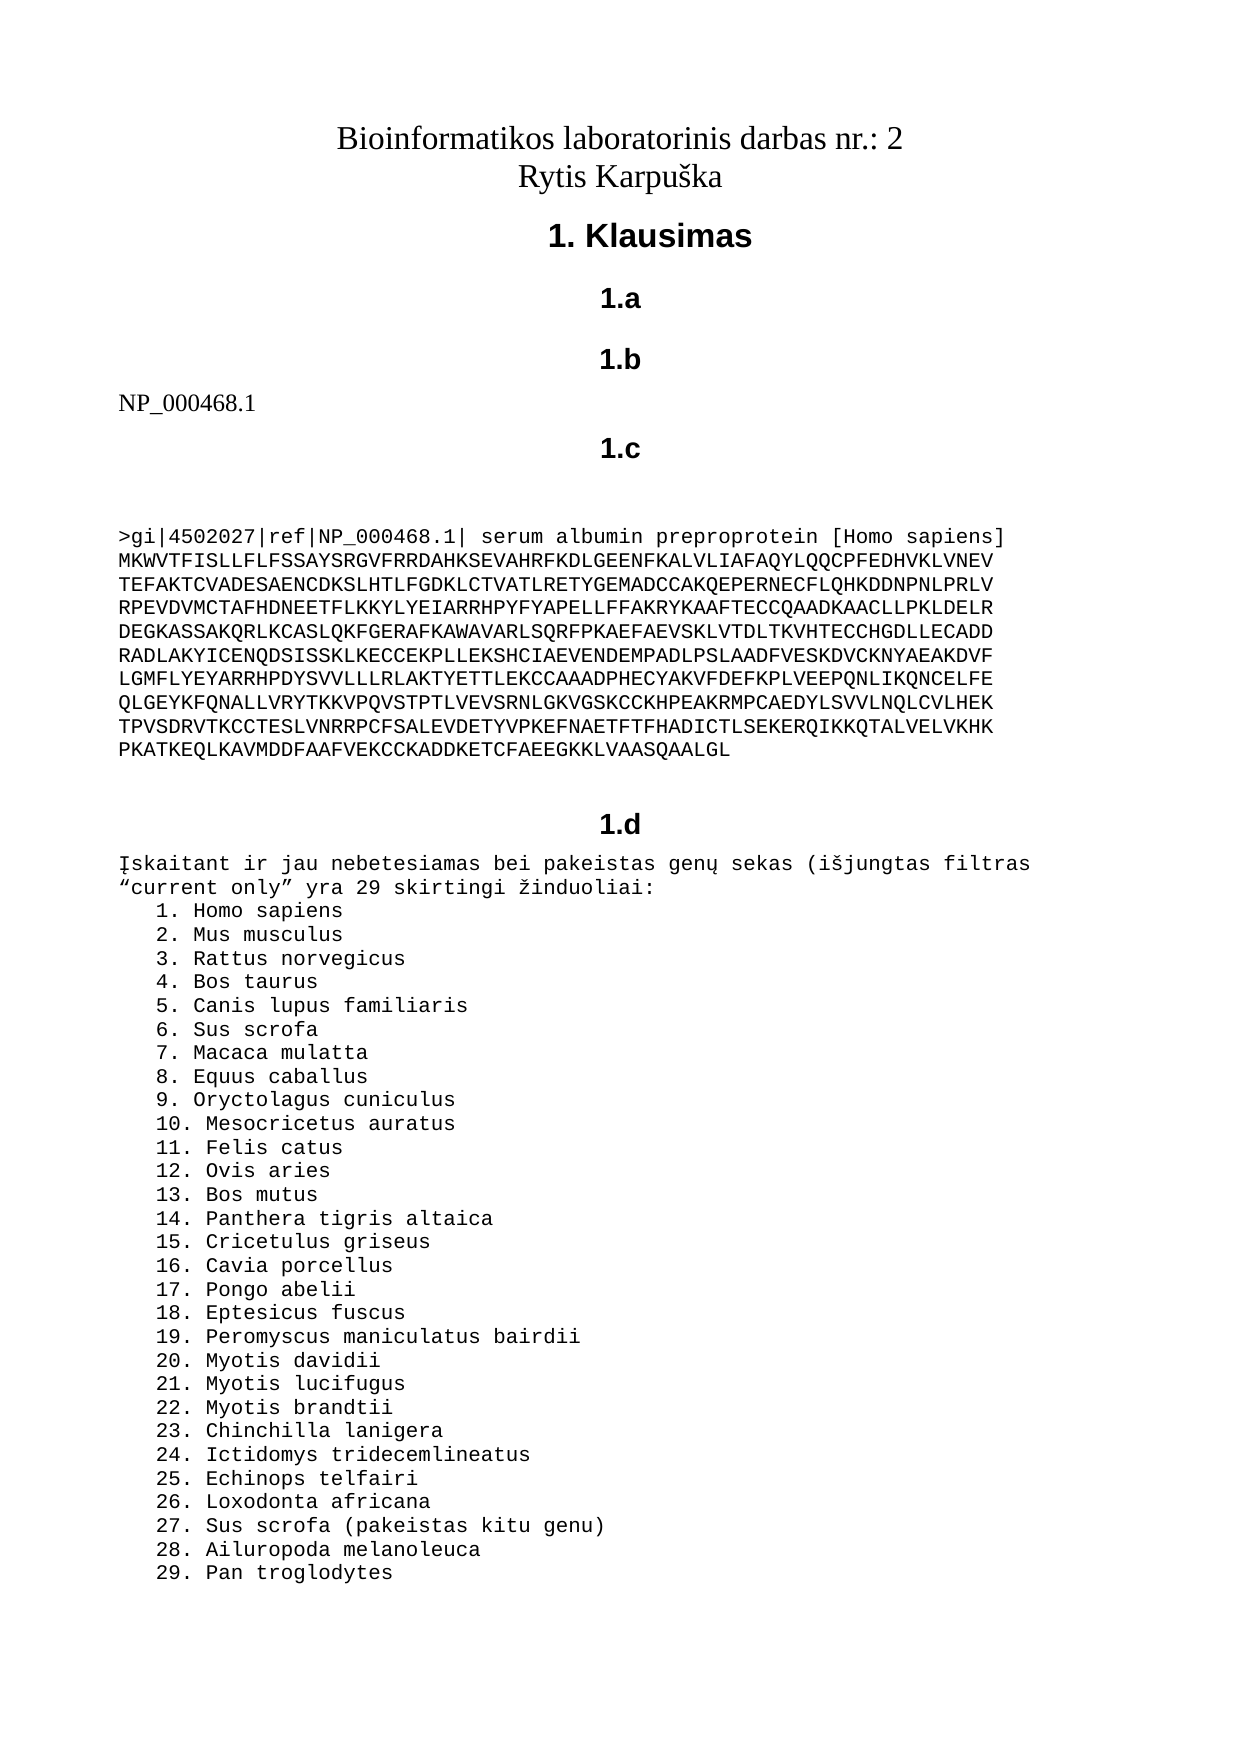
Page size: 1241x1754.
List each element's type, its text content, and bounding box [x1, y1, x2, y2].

text LGMFLYEYARRHPDYSVVLLLRLAKTYETTLEKCCAAADPHECYAKVFDEFKPLVEEPQNLIKQNCELFE [118, 668, 1122, 692]
list Oryctolagus cuniculus [156, 1089, 1122, 1113]
list Pongo abelii [156, 1279, 1122, 1302]
subtitle 1.d [118, 807, 1122, 841]
list Eptesicus fuscus [156, 1302, 1122, 1326]
list Peromyscus maniculatus bairdii [156, 1326, 1122, 1349]
list Mesocricetus auratus [156, 1113, 1122, 1137]
list Rattus norvegicus [156, 948, 1122, 971]
list Cavia porcellus [156, 1255, 1122, 1279]
list Pan troglodytes [156, 1562, 1122, 1586]
list Ovis aries [156, 1160, 1122, 1184]
list Macaca mulatta [156, 1042, 1122, 1066]
text TPVSDRVTKCCTESLVNRRPCFSALEVDETYVPKEFNAETFTFHADICTLSEKERQIKKQTALVELVKHK [118, 716, 1122, 739]
list Ictidomys tridecemlineatus [156, 1444, 1122, 1468]
list Myotis davidii [156, 1349, 1122, 1373]
subtitle 1.b [118, 342, 1122, 376]
list Cricetulus griseus [156, 1231, 1122, 1255]
text RPEVDVMCTAFHDNEETFLKKYLYEIARRHPYFYAPELLFFAKRYKAAFTECCQAADKAACLLPKLDELR [118, 597, 1122, 621]
text Įskaitant ir jau nebetesiamas bei pakeistas genų sekas (išjungtas filtras “current only” yra 29 skirtingi žinduoliai: [118, 853, 1122, 900]
text TEFAKTCVADESAENCDKSLHTLFGDKLCTVATLRETYGEMADCCAKQEPERNECFLQHKDDNPNLPRLV [118, 574, 1122, 597]
text >gi|4502027|ref|NP_000468.1| serum albumin preproprotein [Homo sapiens] [118, 526, 1122, 550]
text Bioinformatikos laboratorinis darbas nr.: 2 [118, 118, 1122, 156]
list Chinchilla lanigera [156, 1421, 1122, 1444]
list Ailuropoda melanoleuca [156, 1539, 1122, 1562]
list Bos taurus [156, 971, 1122, 995]
subtitle 1.c [118, 431, 1122, 465]
text MKWVTFISLLFLFSSAYSRGVFRRDAHKSEVAHRFKDLGEENFKALVLIAFAQYLQQCPFEDHVKLVNEV [118, 550, 1122, 574]
list Homo sapiens [156, 900, 1122, 924]
list Echinops telfairi [156, 1468, 1122, 1491]
text QLGEYKFQNALLVRYTKKVPQVSTPTLVEVSRNLGKVGSKCCKHPEAKRMPCAEDYLSVVLNQLCVLHEK [118, 692, 1122, 716]
list Equus caballus [156, 1066, 1122, 1089]
text Rytis Karpuška [118, 156, 1122, 195]
list Myotis lucifugus [156, 1373, 1122, 1397]
list Canis lupus familiaris [156, 995, 1122, 1018]
subtitle 1.a [118, 281, 1122, 315]
list Myotis brandtii [156, 1397, 1122, 1421]
list Bos mutus [156, 1184, 1122, 1208]
list Mus musculus [156, 924, 1122, 948]
list Panthera tigris altaica [156, 1208, 1122, 1231]
list Felis catus [156, 1137, 1122, 1160]
list Sus scrofa (pakeistas kitu genu) [156, 1515, 1122, 1539]
list Loxodonta africana [156, 1491, 1122, 1515]
subtitle 1. Klausimas [118, 216, 1122, 254]
text RADLAKYICENQDSISSKLKECCEKPLLEKSHCIAEVENDEMPADLPSLAADFVESKDVCKNYAEAKDVF [118, 645, 1122, 668]
text DEGKASSAKQRLKCASLQKFGERAFKAWAVARLSQRFPKAEFAEVSKLVTDLTKVHTECCHGDLLECADD [118, 621, 1122, 645]
text NP_000468.1 [118, 388, 1122, 417]
list Sus scrofa [156, 1018, 1122, 1042]
text PKATKEQLKAVMDDFAAFVEKCCKADDKETCFAEEGKKLVAASQAALGL [118, 739, 1122, 763]
